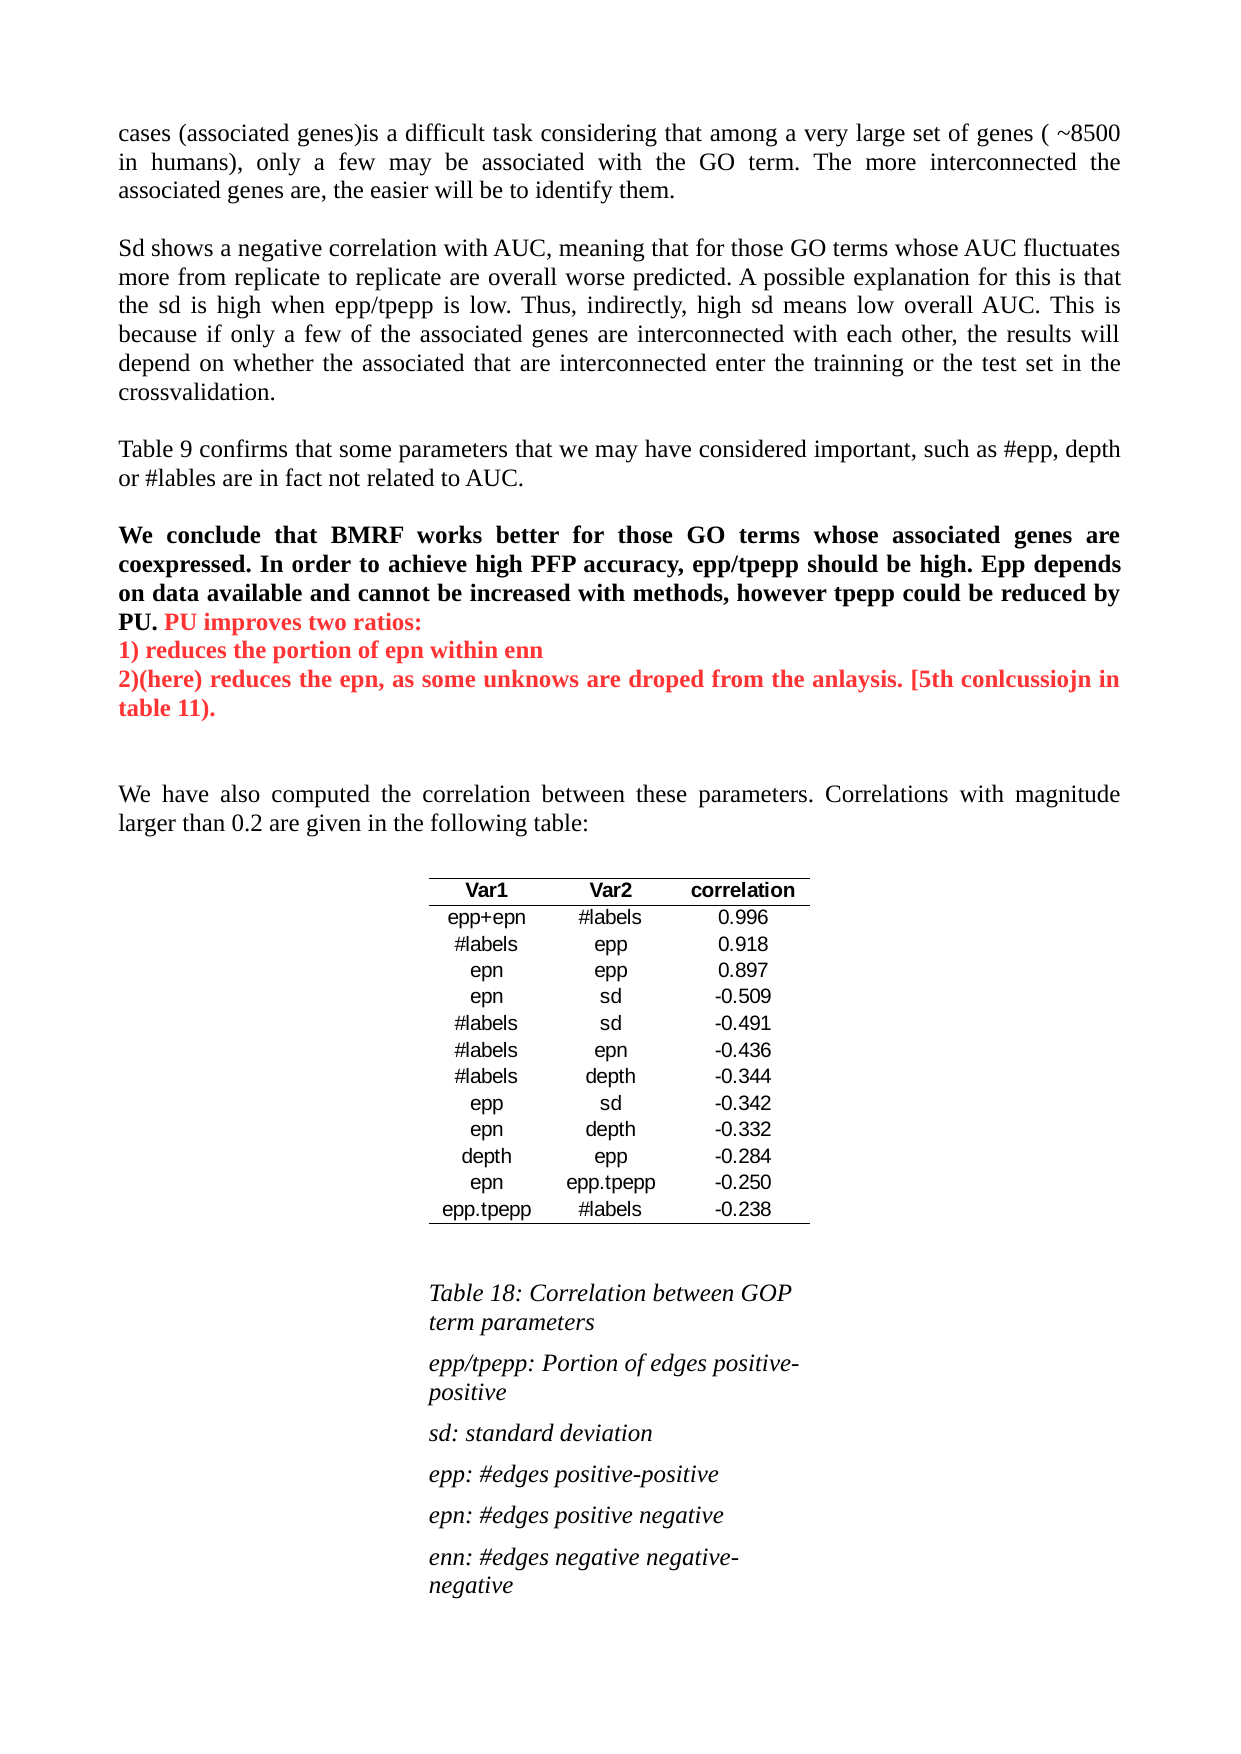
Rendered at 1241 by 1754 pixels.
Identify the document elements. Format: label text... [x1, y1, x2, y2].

text epp/tpepp: Portion of edges positive-positive [429, 1348, 812, 1406]
text epp: #edges positive-positive [429, 1459, 812, 1488]
text We have also computed the correlation between these parameters. Correlations with magnitude larger than 0.2 are given in the following table: [118, 779, 1122, 837]
text We conclude that BMRF works better for those GO terms whose associated genes are coexpressed. In order to achieve high PFP accuracy, epp/tpepp should be high. Epp depends on data available and cannot be increased with methods, however tpepp could be reduced by PU. PU improves two ratios: [118, 521, 1122, 636]
text Sd shows a negative correlation with AUC, meaning that for those GO terms whose AUC fluctuates more from replicate to replicate are overall worse predicted. A possible explanation for this is that the sd is high when epp/tpepp is low. Thus, indirectly, high sd means low overall AUC. This is because if only a few of the associated genes are interconnected with each other, the results will depend on whether the associated that are interconnected enter the trainning or the test set in the crossvalidation. [118, 233, 1122, 406]
text cases (associated genes)is a difficult task considering that among a very large set of genes ( ~8500 in humans), only a few may be associated with the GO term. The more interconnected the associated genes are, the easier will be to identify them. [118, 118, 1122, 204]
text Table 9 confirms that some parameters that we may have considered important, such as #epp, depth or #lables are in fact not related to AUC. [118, 434, 1122, 492]
text 1) reduces the portion of epn within enn [118, 636, 1122, 664]
text 2)(here) reduces the epn, as some unknows are droped from the anlaysis. [5th conlcussiojn in table 11). [118, 664, 1122, 722]
text sd: standard deviation [429, 1418, 812, 1447]
text epn: #edges positive negative [429, 1501, 812, 1529]
text enn: #edges negative negative-negative [429, 1542, 812, 1599]
text Table 18: Correlation between GOP term parameters [429, 878, 812, 1336]
